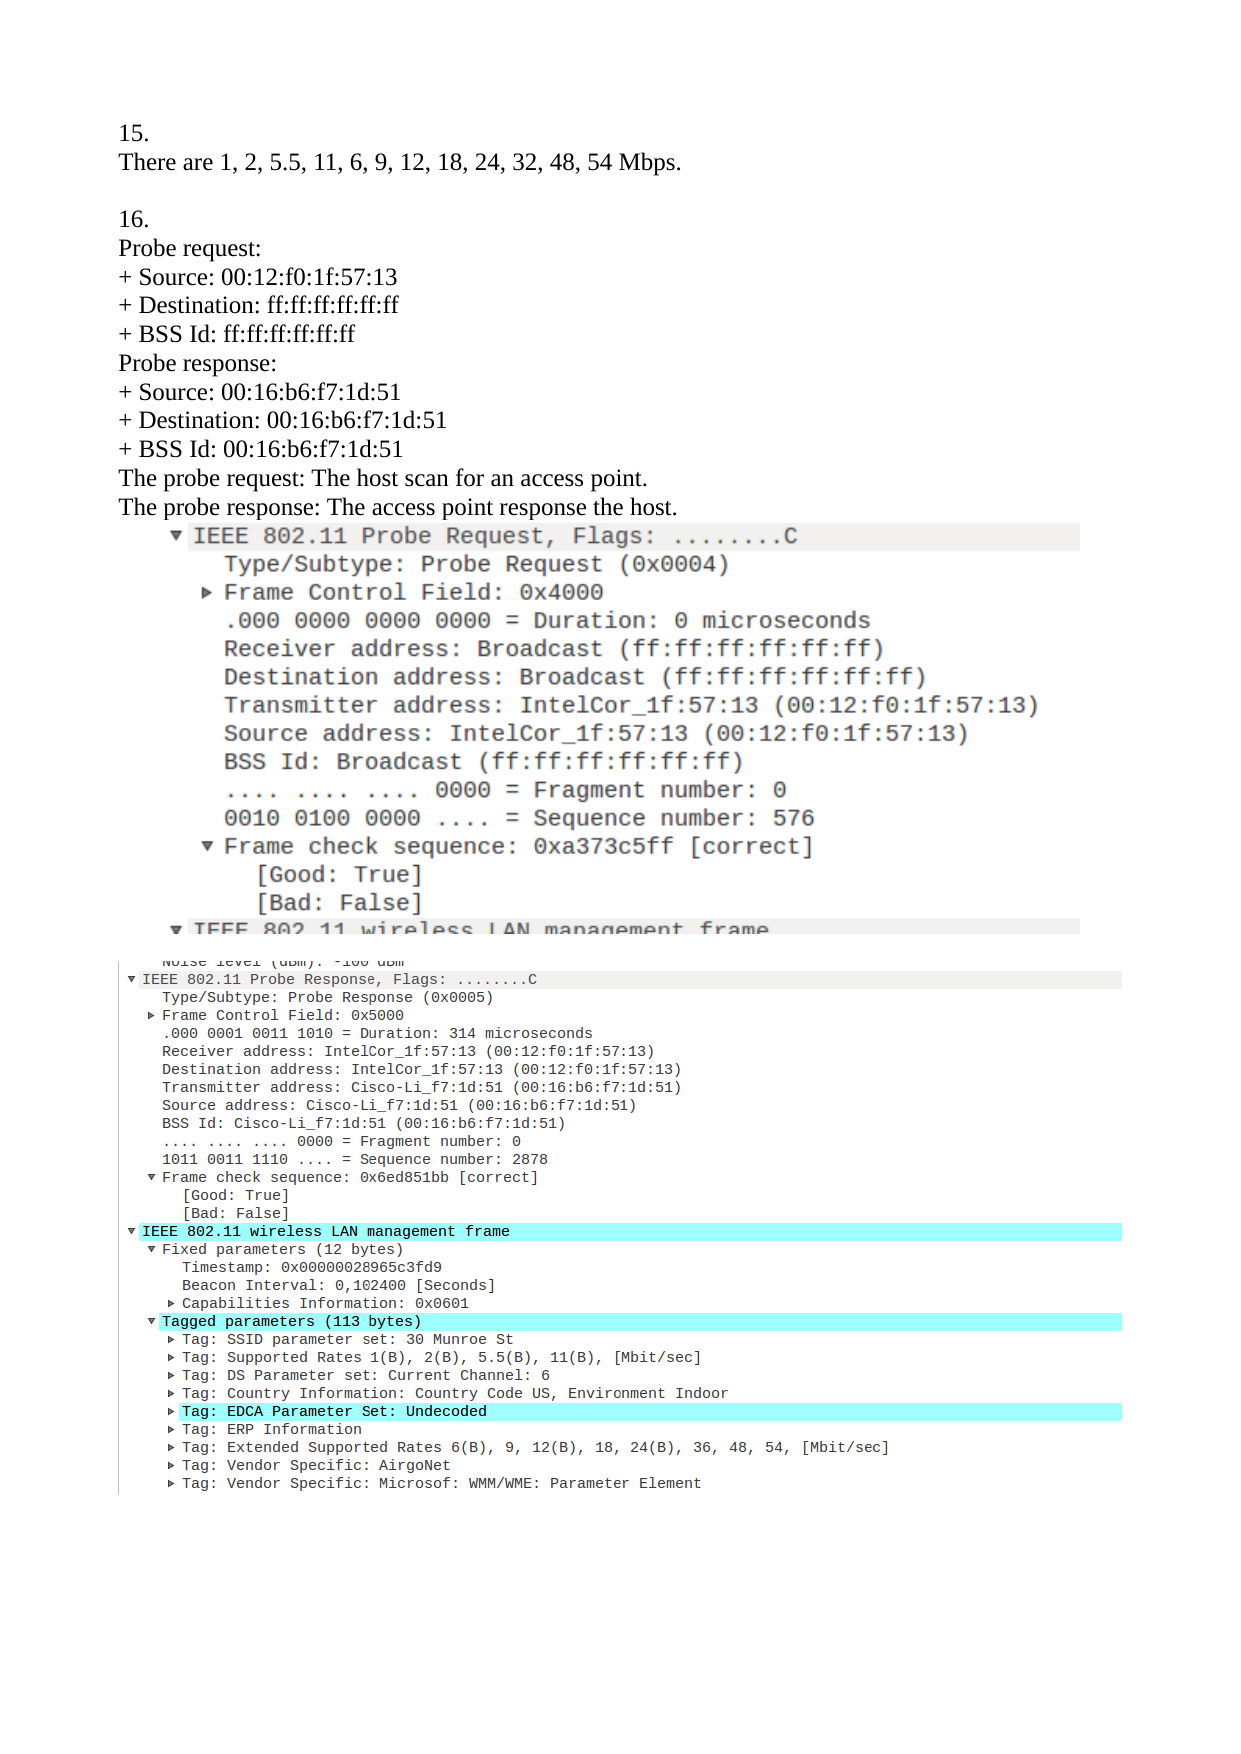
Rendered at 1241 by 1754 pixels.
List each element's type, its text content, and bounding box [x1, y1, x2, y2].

picture [118, 961, 1123, 1495]
text + BSS Id: 00:16:b6:f7:1d:51 [118, 434, 1122, 463]
text + BSS Id: ff:ff:ff:ff:ff:ff [118, 319, 1122, 348]
text Probe response: [118, 348, 1122, 377]
text + Source: 00:16:b6:f7:1d:51 [118, 377, 1122, 406]
text Probe request: [118, 233, 1122, 262]
text The probe response: The access point response the host. [118, 492, 1122, 521]
picture [160, 520, 1081, 934]
text The probe request: The host scan for an access point. [118, 463, 1122, 492]
text + Destination: ff:ff:ff:ff:ff:ff [118, 291, 1122, 319]
text There are 1, 2, 5.5, 11, 6, 9, 12, 18, 24, 32, 48, 54 Mbps. [118, 147, 1122, 176]
text 16. [118, 204, 1122, 233]
text 15. [118, 118, 1122, 147]
text + Source: 00:12:f0:1f:57:13 [118, 262, 1122, 291]
text + Destination: 00:16:b6:f7:1d:51 [118, 406, 1122, 434]
